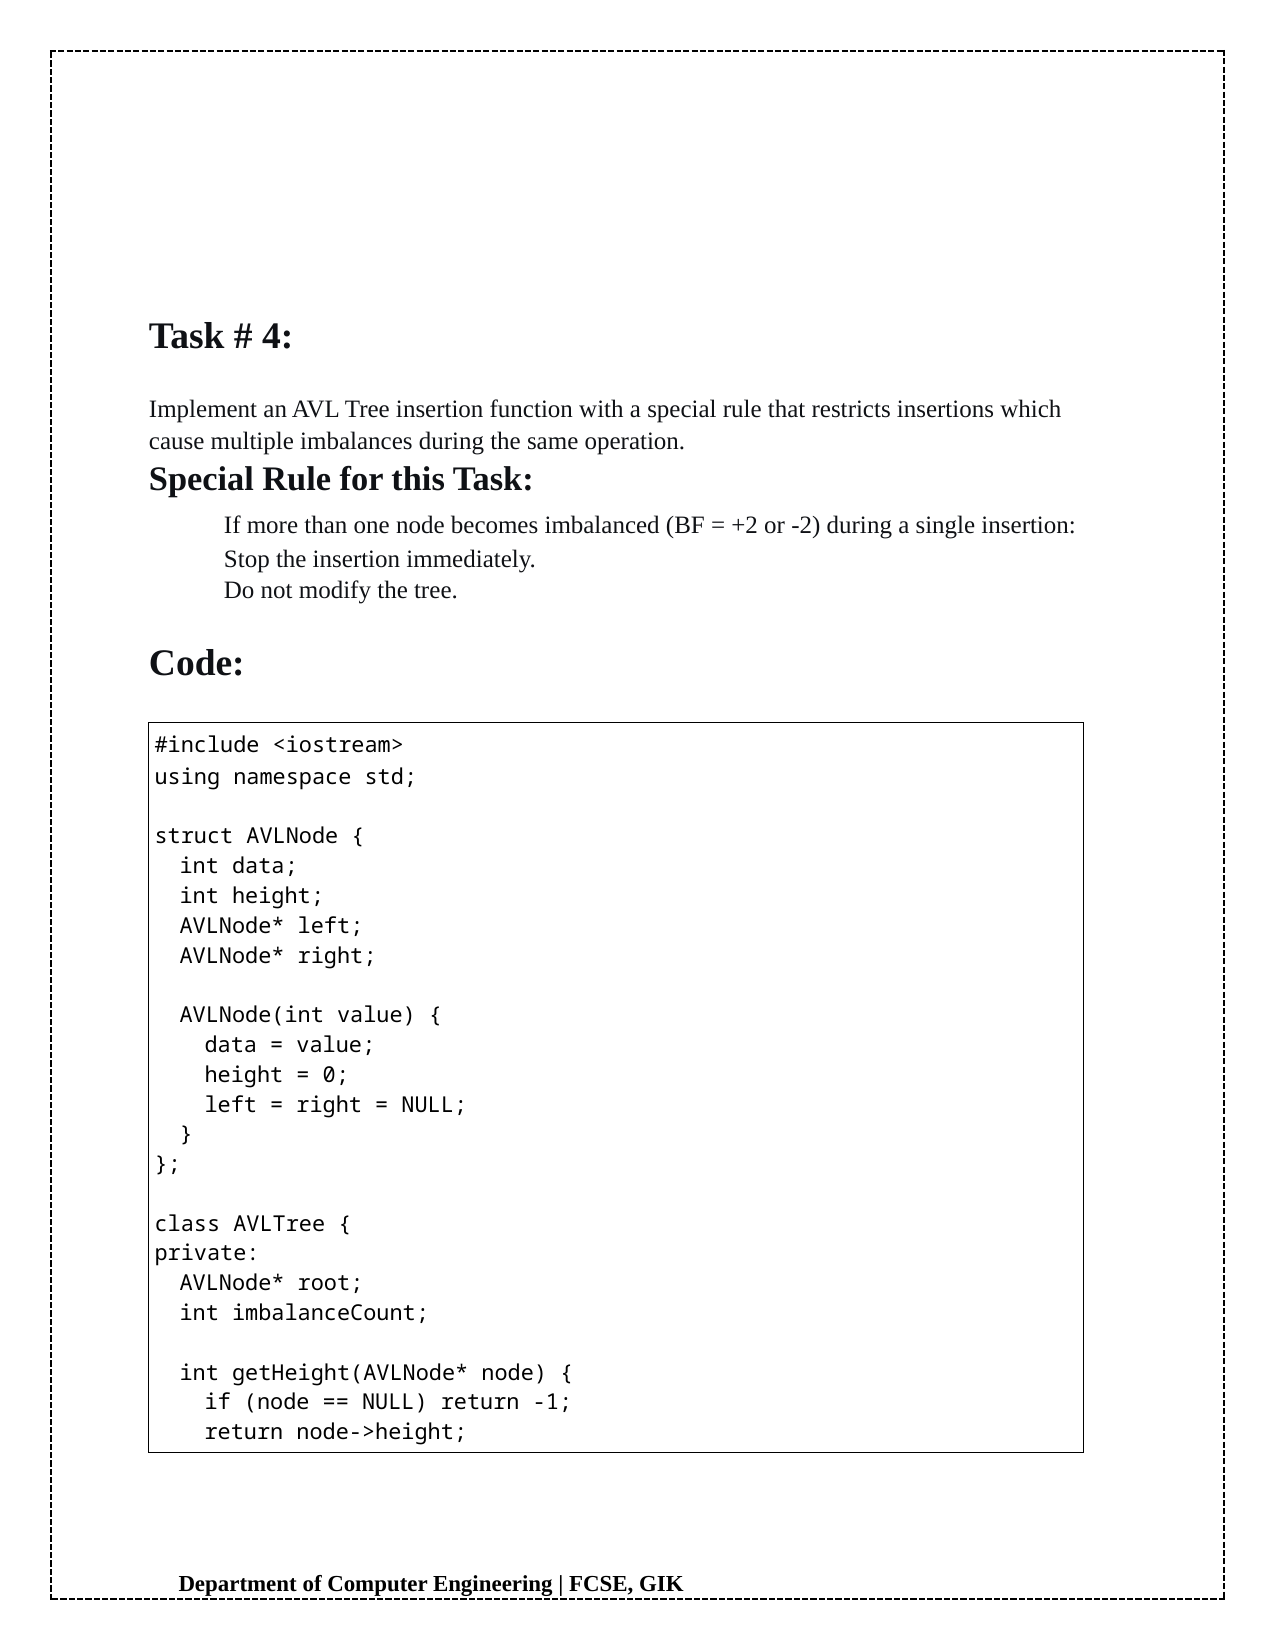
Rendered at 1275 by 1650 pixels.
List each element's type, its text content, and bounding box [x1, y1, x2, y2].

table_header #include <iostream> using namespace std; struct AVLNode { int data; int height; AVLNode* left; AVLNode* right; AVLNode(int value) { data = value; height = 0; left = right = NULL; } }; class AVLTree { private: AVLNode* root; int imbalanceCount; int getHeight(AVLNode* node) { if (node == NULL) return -1; return node->height; [149, 723, 1083, 1452]
text Implement an AVL Tree insertion function with a special rule that restricts insertions which cause multiple imbalances during the same operation. Special Rule for this Task: If more than one node becomes imbalanced (BF = +2 or -2) during a single insertion: Stop the insertion immediately. Do not modify the tree. [149, 394, 1084, 604]
text Code: [149, 641, 1084, 684]
text Task # 4: [149, 313, 1084, 356]
